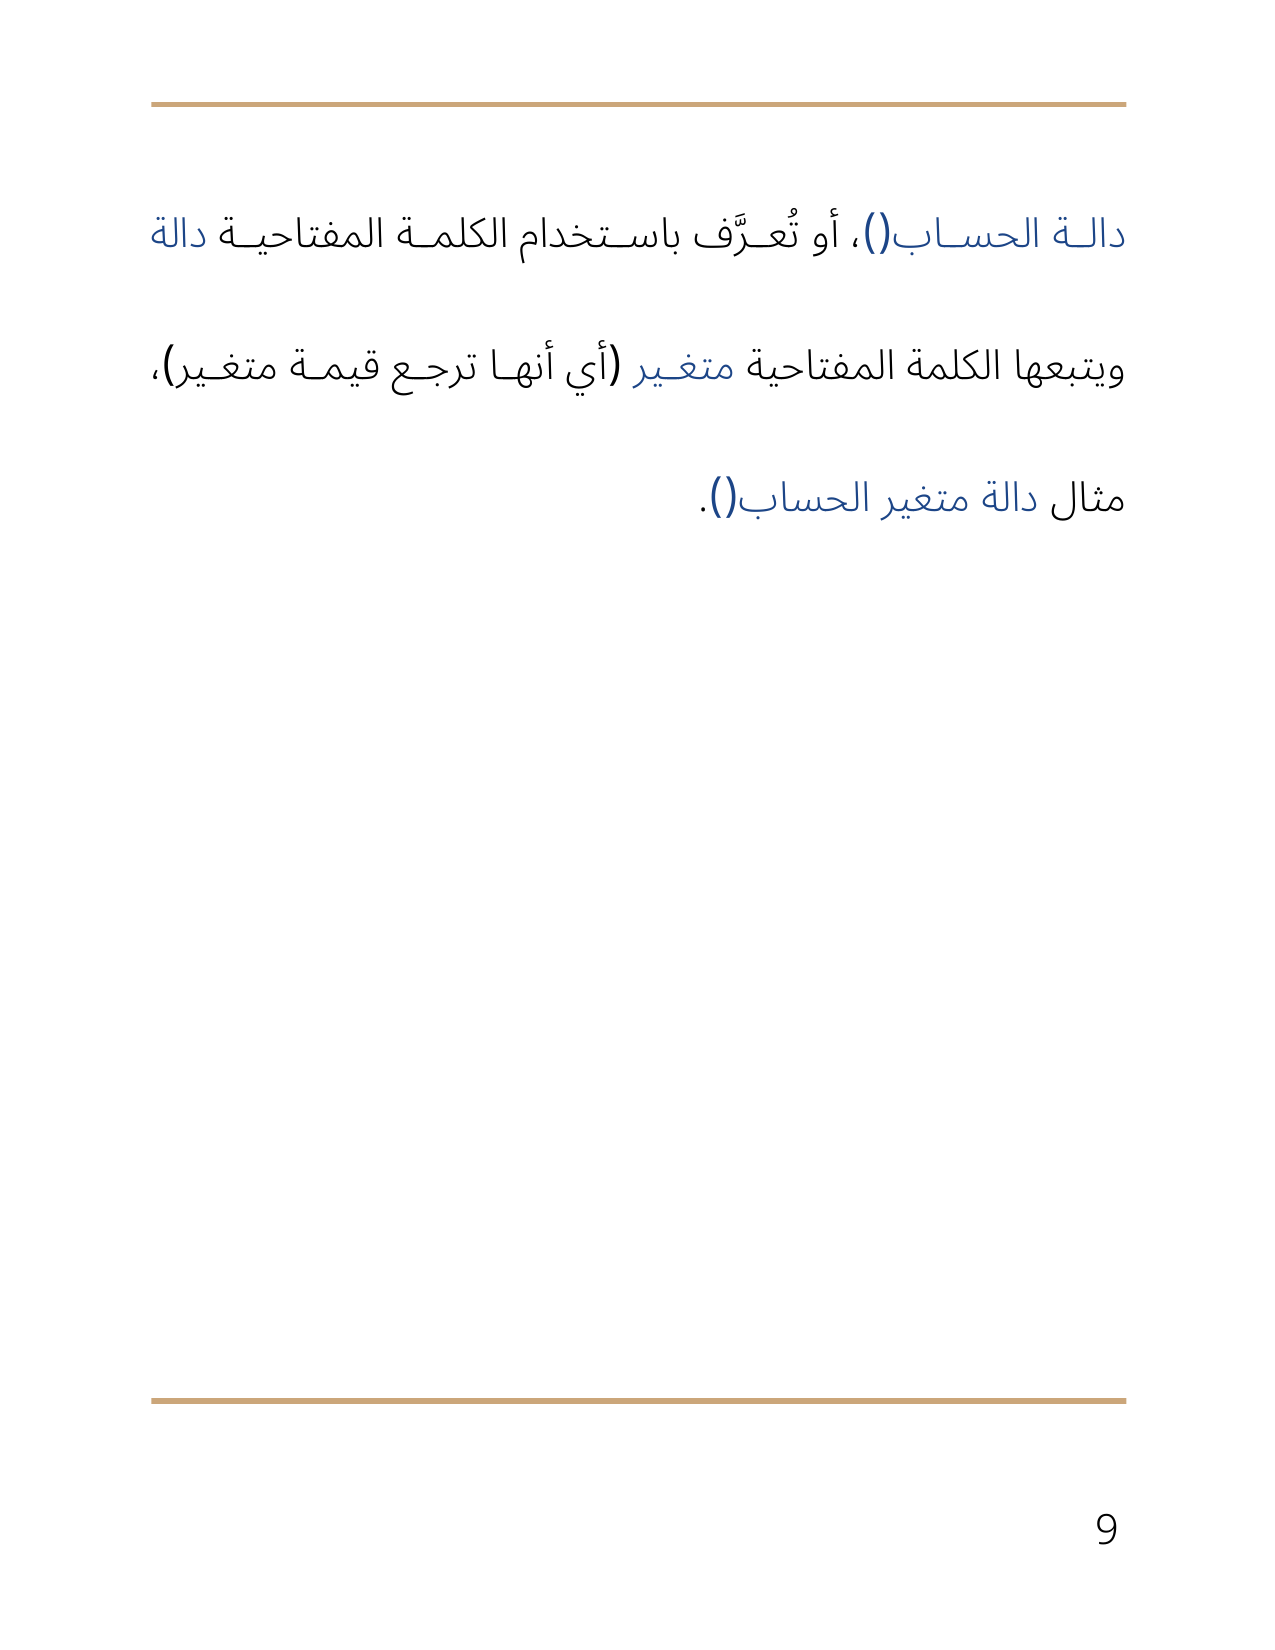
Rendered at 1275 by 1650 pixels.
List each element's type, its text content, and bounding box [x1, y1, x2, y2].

text تُعرَّف الدوال باستخدام الكلمة المفتاحية دالة، يتبعها اسم الدالة إذا كانت الدالة من نوع عادم (أي أنها لا ترجع أية قيمة) مثال دالة الحساب()، أو تُعرَّف باستخدام الكلمة المفتاحية دالة ويتبعها الكلمة المفتاحية متغير (أي أنها ترجع قيمة متغير)، مثال دالة متغير الحساب(). [150, 190, 1127, 542]
picture [151, 102, 1127, 107]
picture [151, 1398, 1127, 1404]
